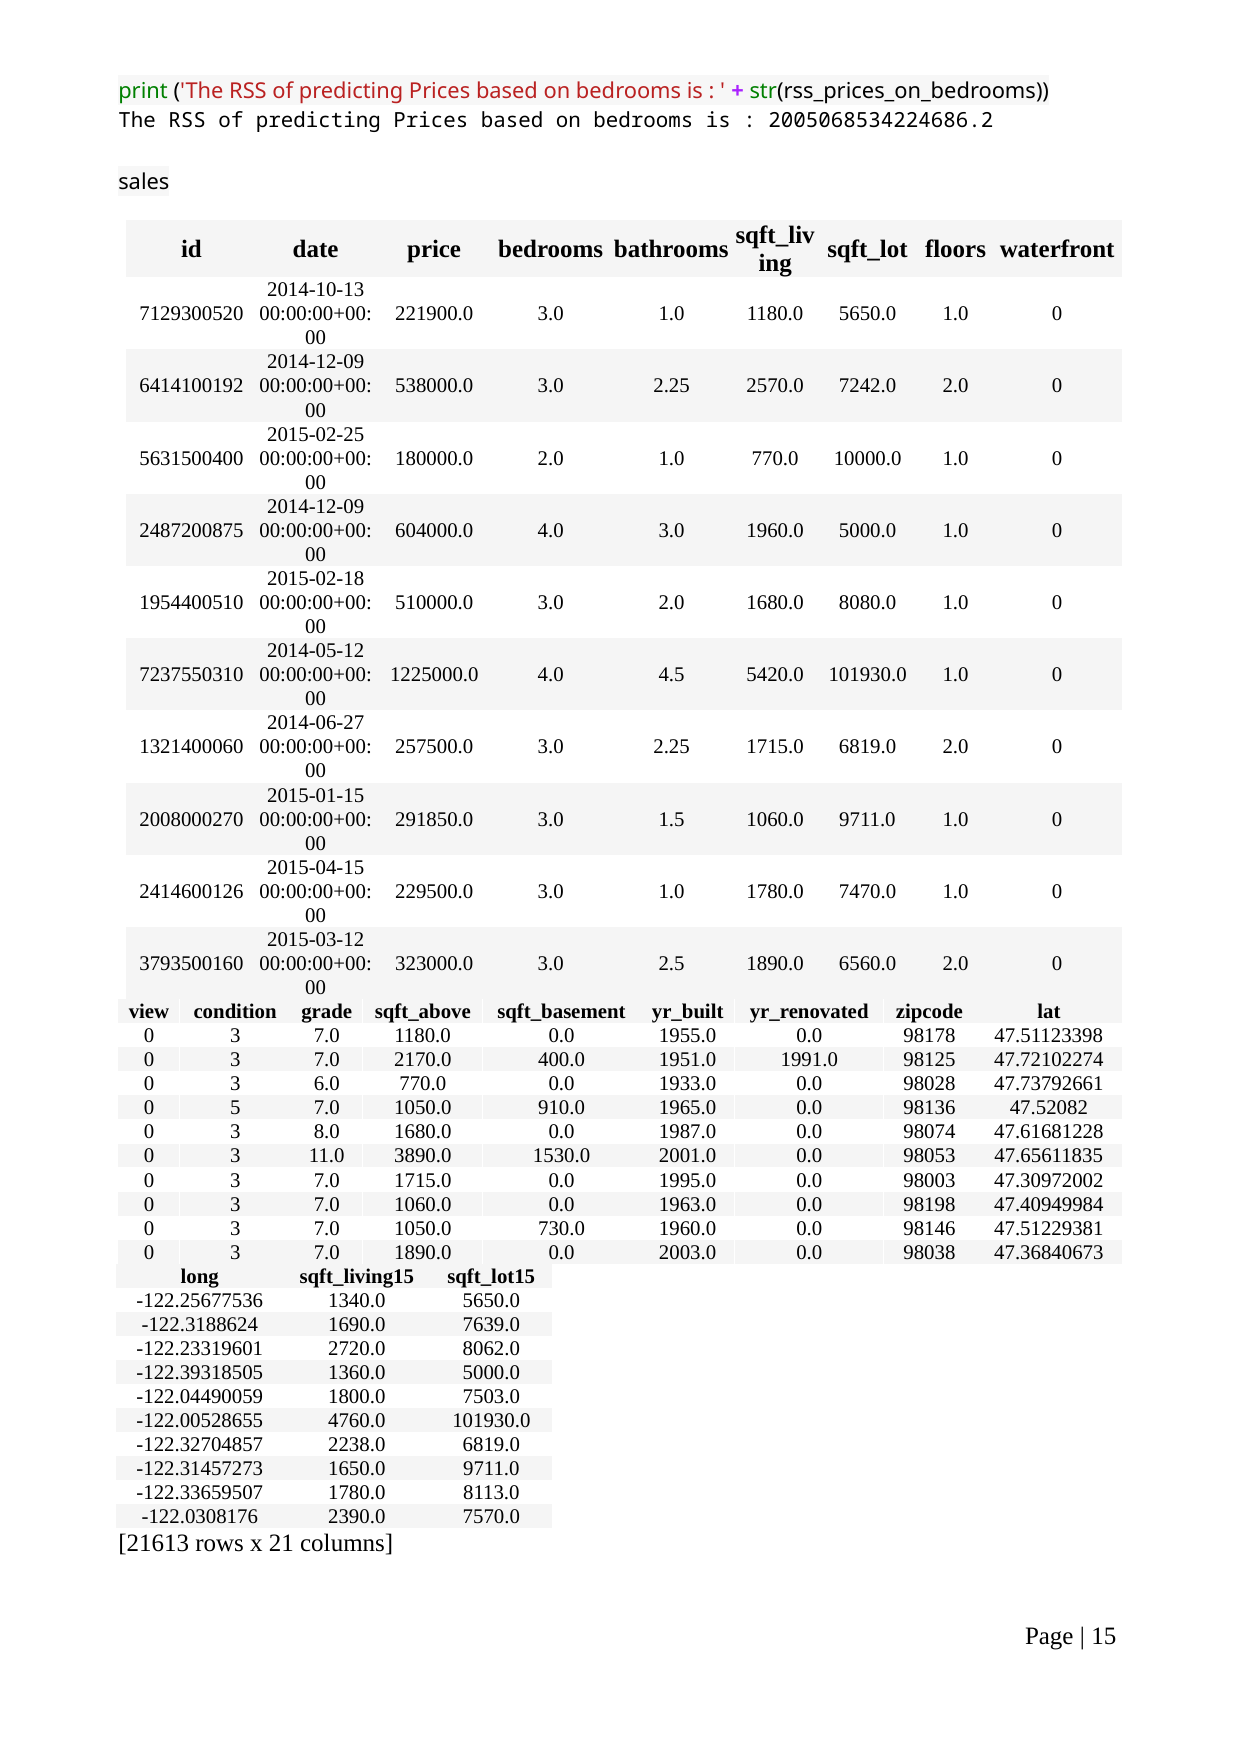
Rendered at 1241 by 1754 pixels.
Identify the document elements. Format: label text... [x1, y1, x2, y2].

table_cell 2015-02-25 00:00:00+00:00 [256, 422, 375, 494]
table_cell 0 [118, 1240, 179, 1264]
table_cell 1965.0 [640, 1095, 734, 1119]
table_cell 730.0 [483, 1216, 640, 1240]
table_cell 0 [118, 1192, 179, 1216]
table_cell 3 [180, 1240, 290, 1264]
table_header grade [290, 999, 362, 1023]
table_cell 0 [992, 494, 1122, 566]
table_header sqft_lot15 [430, 1264, 552, 1288]
table_cell 47.73792661 [975, 1071, 1122, 1095]
table_cell 7.0 [290, 1095, 362, 1119]
table_cell 1954400510 [126, 566, 256, 638]
table_cell 98136 [884, 1095, 975, 1119]
table_cell 1.0 [919, 855, 992, 927]
table_cell 0 [118, 1023, 179, 1047]
table_cell 2.0 [919, 349, 992, 422]
table_cell -122.00528655 [116, 1408, 283, 1432]
table_cell 1360.0 [283, 1360, 430, 1384]
table_cell 3793500160 [126, 927, 256, 999]
table_cell 1.5 [608, 783, 734, 855]
table_header condition [180, 999, 290, 1023]
table_cell 1963.0 [640, 1192, 734, 1216]
table_cell 47.72102274 [975, 1047, 1122, 1071]
table_cell -122.0308176 [116, 1504, 283, 1528]
table_cell 1995.0 [640, 1168, 734, 1192]
table_cell 0.0 [483, 1192, 640, 1216]
table_cell 1.0 [919, 566, 992, 638]
table_cell 47.36840673 [975, 1240, 1122, 1264]
table_cell 0 [118, 1119, 179, 1143]
table_header id [126, 220, 256, 277]
table_cell 1680.0 [363, 1119, 482, 1143]
table_header price [375, 220, 493, 277]
table_cell 7.0 [290, 1047, 362, 1071]
table_cell 0 [992, 277, 1122, 349]
table_cell 180000.0 [375, 422, 493, 494]
table_cell 0 [992, 566, 1122, 638]
table_header lat [975, 999, 1122, 1023]
table_cell 0 [118, 1095, 179, 1119]
table_cell 0.0 [735, 1119, 883, 1143]
table_cell 1340.0 [283, 1288, 430, 1312]
table_cell 0.0 [483, 1071, 640, 1095]
table_cell 3.0 [493, 349, 608, 422]
table_cell 2015-03-12 00:00:00+00:00 [256, 927, 375, 999]
table_cell 3 [180, 1023, 290, 1047]
table_cell 47.52082 [975, 1095, 1122, 1119]
table_cell 291850.0 [375, 783, 493, 855]
table_cell 0 [992, 855, 1122, 927]
table_cell 3.0 [493, 710, 608, 782]
table_cell 770.0 [734, 422, 815, 494]
table_cell 2015-01-15 00:00:00+00:00 [256, 783, 375, 855]
table_cell 1955.0 [640, 1023, 734, 1047]
table_cell 2008000270 [126, 783, 256, 855]
table_cell 0.0 [735, 1240, 883, 1264]
table_cell 3.0 [493, 277, 608, 349]
table_cell 98003 [884, 1168, 975, 1192]
table_cell 7639.0 [430, 1312, 552, 1336]
table_cell 98198 [884, 1192, 975, 1216]
table_cell 538000.0 [375, 349, 493, 422]
table_cell -122.31457273 [116, 1456, 283, 1480]
table_cell 3.0 [493, 927, 608, 999]
table_cell 5 [180, 1095, 290, 1119]
text The RSS of predicting Prices based on bedrooms is : 2005068534224686.2 [118, 105, 1122, 133]
table_header zipcode [884, 999, 975, 1023]
table_cell 7570.0 [430, 1504, 552, 1528]
table_cell 3890.0 [363, 1144, 482, 1167]
table_cell 3 [180, 1192, 290, 1216]
table_cell 323000.0 [375, 927, 493, 999]
table_header view [118, 999, 179, 1023]
table_cell 5420.0 [734, 638, 815, 710]
table_cell 1.0 [919, 783, 992, 855]
table_cell 1960.0 [640, 1216, 734, 1240]
table_cell 1.0 [608, 855, 734, 927]
table_cell 98146 [884, 1216, 975, 1240]
table_cell 2.25 [608, 710, 734, 782]
table_cell 3 [180, 1071, 290, 1095]
table_cell 0 [992, 638, 1122, 710]
table_cell 1050.0 [363, 1216, 482, 1240]
table_cell 0 [992, 927, 1122, 999]
table_cell 0.0 [735, 1168, 883, 1192]
table_cell 1.0 [608, 422, 734, 494]
table_cell 7129300520 [126, 277, 256, 349]
table_cell 1715.0 [734, 710, 815, 782]
table_cell 2014-12-09 00:00:00+00:00 [256, 349, 375, 422]
table_cell 5000.0 [815, 494, 919, 566]
table_cell 400.0 [483, 1047, 640, 1071]
table_cell 3 [180, 1168, 290, 1192]
table_cell 0 [118, 1216, 179, 1240]
table_cell 7470.0 [815, 855, 919, 927]
table_cell 1060.0 [734, 783, 815, 855]
table_header bathrooms [608, 220, 734, 277]
table_cell 604000.0 [375, 494, 493, 566]
table_cell 6560.0 [815, 927, 919, 999]
table_cell -122.25677536 [116, 1288, 283, 1312]
table_cell 8080.0 [815, 566, 919, 638]
table_cell 1780.0 [734, 855, 815, 927]
table_cell 5631500400 [126, 422, 256, 494]
table_cell 1180.0 [363, 1023, 482, 1047]
table_header bedrooms [493, 220, 608, 277]
table_cell 1890.0 [363, 1240, 482, 1264]
table_cell 6.0 [290, 1071, 362, 1095]
table_cell 0 [118, 1047, 179, 1071]
table_cell 2014-10-13 00:00:00+00:00 [256, 277, 375, 349]
table_cell 8113.0 [430, 1480, 552, 1504]
table_cell 47.65611835 [975, 1144, 1122, 1167]
table_cell 0.0 [735, 1192, 883, 1216]
table_cell 2570.0 [734, 349, 815, 422]
table_cell 5650.0 [815, 277, 919, 349]
table_cell 0.0 [735, 1095, 883, 1119]
table_cell 0.0 [483, 1023, 640, 1047]
table_header sqft_above [363, 999, 482, 1023]
table_cell 1780.0 [283, 1480, 430, 1504]
table_cell 47.40949984 [975, 1192, 1122, 1216]
table_cell 11.0 [290, 1144, 362, 1167]
table_cell 1715.0 [363, 1168, 482, 1192]
table_cell 8062.0 [430, 1336, 552, 1360]
table_cell 98053 [884, 1144, 975, 1167]
table_cell 1321400060 [126, 710, 256, 782]
table_header long [116, 1264, 283, 1288]
table_cell 7237550310 [126, 638, 256, 710]
text sales [118, 166, 1122, 196]
table_cell 2390.0 [283, 1504, 430, 1528]
table_cell 221900.0 [375, 277, 493, 349]
table_cell 2015-02-18 00:00:00+00:00 [256, 566, 375, 638]
table_cell 4.5 [608, 638, 734, 710]
table_cell 1933.0 [640, 1071, 734, 1095]
table_cell 4760.0 [283, 1408, 430, 1432]
table_cell 0 [992, 783, 1122, 855]
table_cell 9711.0 [430, 1456, 552, 1480]
table_cell 0.0 [735, 1071, 883, 1095]
table_cell 2.5 [608, 927, 734, 999]
table_cell 47.61681228 [975, 1119, 1122, 1143]
table_cell 6414100192 [126, 349, 256, 422]
table_cell 8.0 [290, 1119, 362, 1143]
table_cell 5000.0 [430, 1360, 552, 1384]
table_cell 2720.0 [283, 1336, 430, 1360]
table_cell 910.0 [483, 1095, 640, 1119]
table_cell 98178 [884, 1023, 975, 1047]
table_header yr_renovated [735, 999, 883, 1023]
table_cell 47.51229381 [975, 1216, 1122, 1240]
table_cell 2015-04-15 00:00:00+00:00 [256, 855, 375, 927]
table_cell 2.0 [919, 927, 992, 999]
table_cell 4.0 [493, 494, 608, 566]
table_cell 6819.0 [815, 710, 919, 782]
table_cell 3.0 [608, 494, 734, 566]
table_cell 2001.0 [640, 1144, 734, 1167]
table_cell 3.0 [493, 783, 608, 855]
table_cell 2238.0 [283, 1432, 430, 1456]
table_cell 1690.0 [283, 1312, 430, 1336]
table_cell -122.32704857 [116, 1432, 283, 1456]
table_cell 7.0 [290, 1240, 362, 1264]
table_cell 0 [118, 1071, 179, 1095]
table_cell 47.51123398 [975, 1023, 1122, 1047]
table_cell 98038 [884, 1240, 975, 1264]
table_cell 1650.0 [283, 1456, 430, 1480]
table_cell 47.30972002 [975, 1168, 1122, 1192]
table_cell 7.0 [290, 1216, 362, 1240]
table_cell 0.0 [483, 1168, 640, 1192]
table_header waterfront [992, 220, 1122, 277]
table_cell 2014-05-12 00:00:00+00:00 [256, 638, 375, 710]
table_cell 1800.0 [283, 1384, 430, 1408]
text print ('The RSS of predicting Prices based on bedrooms is : ' + str(rss_prices_on_bedrooms)) [118, 75, 1122, 105]
table_cell 0 [992, 710, 1122, 782]
table_cell 2.0 [493, 422, 608, 494]
table_cell 1050.0 [363, 1095, 482, 1119]
table_cell 1225000.0 [375, 638, 493, 710]
table_cell 2.0 [919, 710, 992, 782]
table_cell 1960.0 [734, 494, 815, 566]
table_cell 2487200875 [126, 494, 256, 566]
table_cell 98028 [884, 1071, 975, 1095]
table_cell 229500.0 [375, 855, 493, 927]
table_cell 6819.0 [430, 1432, 552, 1456]
table_cell 1.0 [919, 494, 992, 566]
table_cell 101930.0 [815, 638, 919, 710]
table_cell 98074 [884, 1119, 975, 1143]
table_cell 770.0 [363, 1071, 482, 1095]
table_cell 2170.0 [363, 1047, 482, 1071]
table_cell 510000.0 [375, 566, 493, 638]
table_cell 2014-12-09 00:00:00+00:00 [256, 494, 375, 566]
table_cell 1951.0 [640, 1047, 734, 1071]
table_cell 101930.0 [430, 1408, 552, 1432]
text [21613 rows x 21 columns] [118, 1528, 1122, 1557]
table_cell 3 [180, 1047, 290, 1071]
table_cell 2003.0 [640, 1240, 734, 1264]
table_cell 3 [180, 1144, 290, 1167]
table_cell 1180.0 [734, 277, 815, 349]
table_cell 10000.0 [815, 422, 919, 494]
table_cell 0.0 [735, 1023, 883, 1047]
table_cell 1530.0 [483, 1144, 640, 1167]
table_cell 3 [180, 1119, 290, 1143]
table_header sqft_basement [483, 999, 640, 1023]
table_cell 1680.0 [734, 566, 815, 638]
table_cell 0 [118, 1144, 179, 1167]
table_cell 3 [180, 1216, 290, 1240]
table_cell 7.0 [290, 1192, 362, 1216]
table_cell 7242.0 [815, 349, 919, 422]
table_cell 1.0 [919, 638, 992, 710]
table_cell 1.0 [608, 277, 734, 349]
table_cell -122.3188624 [116, 1312, 283, 1336]
table_cell 0 [118, 1168, 179, 1192]
table_cell 2414600126 [126, 855, 256, 927]
table_cell 1060.0 [363, 1192, 482, 1216]
table_cell 0 [992, 349, 1122, 422]
table_cell 3.0 [493, 566, 608, 638]
table_cell 2.25 [608, 349, 734, 422]
table_cell 1987.0 [640, 1119, 734, 1143]
table_cell 98125 [884, 1047, 975, 1071]
table_cell 2.0 [608, 566, 734, 638]
table_header sqft_living [734, 220, 815, 277]
table_cell 9711.0 [815, 783, 919, 855]
table_cell 0.0 [483, 1240, 640, 1264]
table_header sqft_lot [815, 220, 919, 277]
table_cell 0 [992, 422, 1122, 494]
table_header sqft_living15 [283, 1264, 430, 1288]
table_cell 7.0 [290, 1168, 362, 1192]
table_header date [256, 220, 375, 277]
table_cell -122.04490059 [116, 1384, 283, 1408]
table_cell 4.0 [493, 638, 608, 710]
table_cell -122.23319601 [116, 1336, 283, 1360]
table_cell 1.0 [919, 277, 992, 349]
table_cell 1890.0 [734, 927, 815, 999]
table_cell 3.0 [493, 855, 608, 927]
table_cell 1991.0 [735, 1047, 883, 1071]
table_cell 257500.0 [375, 710, 493, 782]
table_cell 7.0 [290, 1023, 362, 1047]
table_cell -122.33659507 [116, 1480, 283, 1504]
table_cell 0.0 [735, 1216, 883, 1240]
table_cell -122.39318505 [116, 1360, 283, 1384]
table_cell 7503.0 [430, 1384, 552, 1408]
table_header floors [919, 220, 992, 277]
table_header yr_built [640, 999, 734, 1023]
table_cell 2014-06-27 00:00:00+00:00 [256, 710, 375, 782]
table_cell 0.0 [735, 1144, 883, 1167]
table_cell 1.0 [919, 422, 992, 494]
table_cell 0.0 [483, 1119, 640, 1143]
table_cell 5650.0 [430, 1288, 552, 1312]
